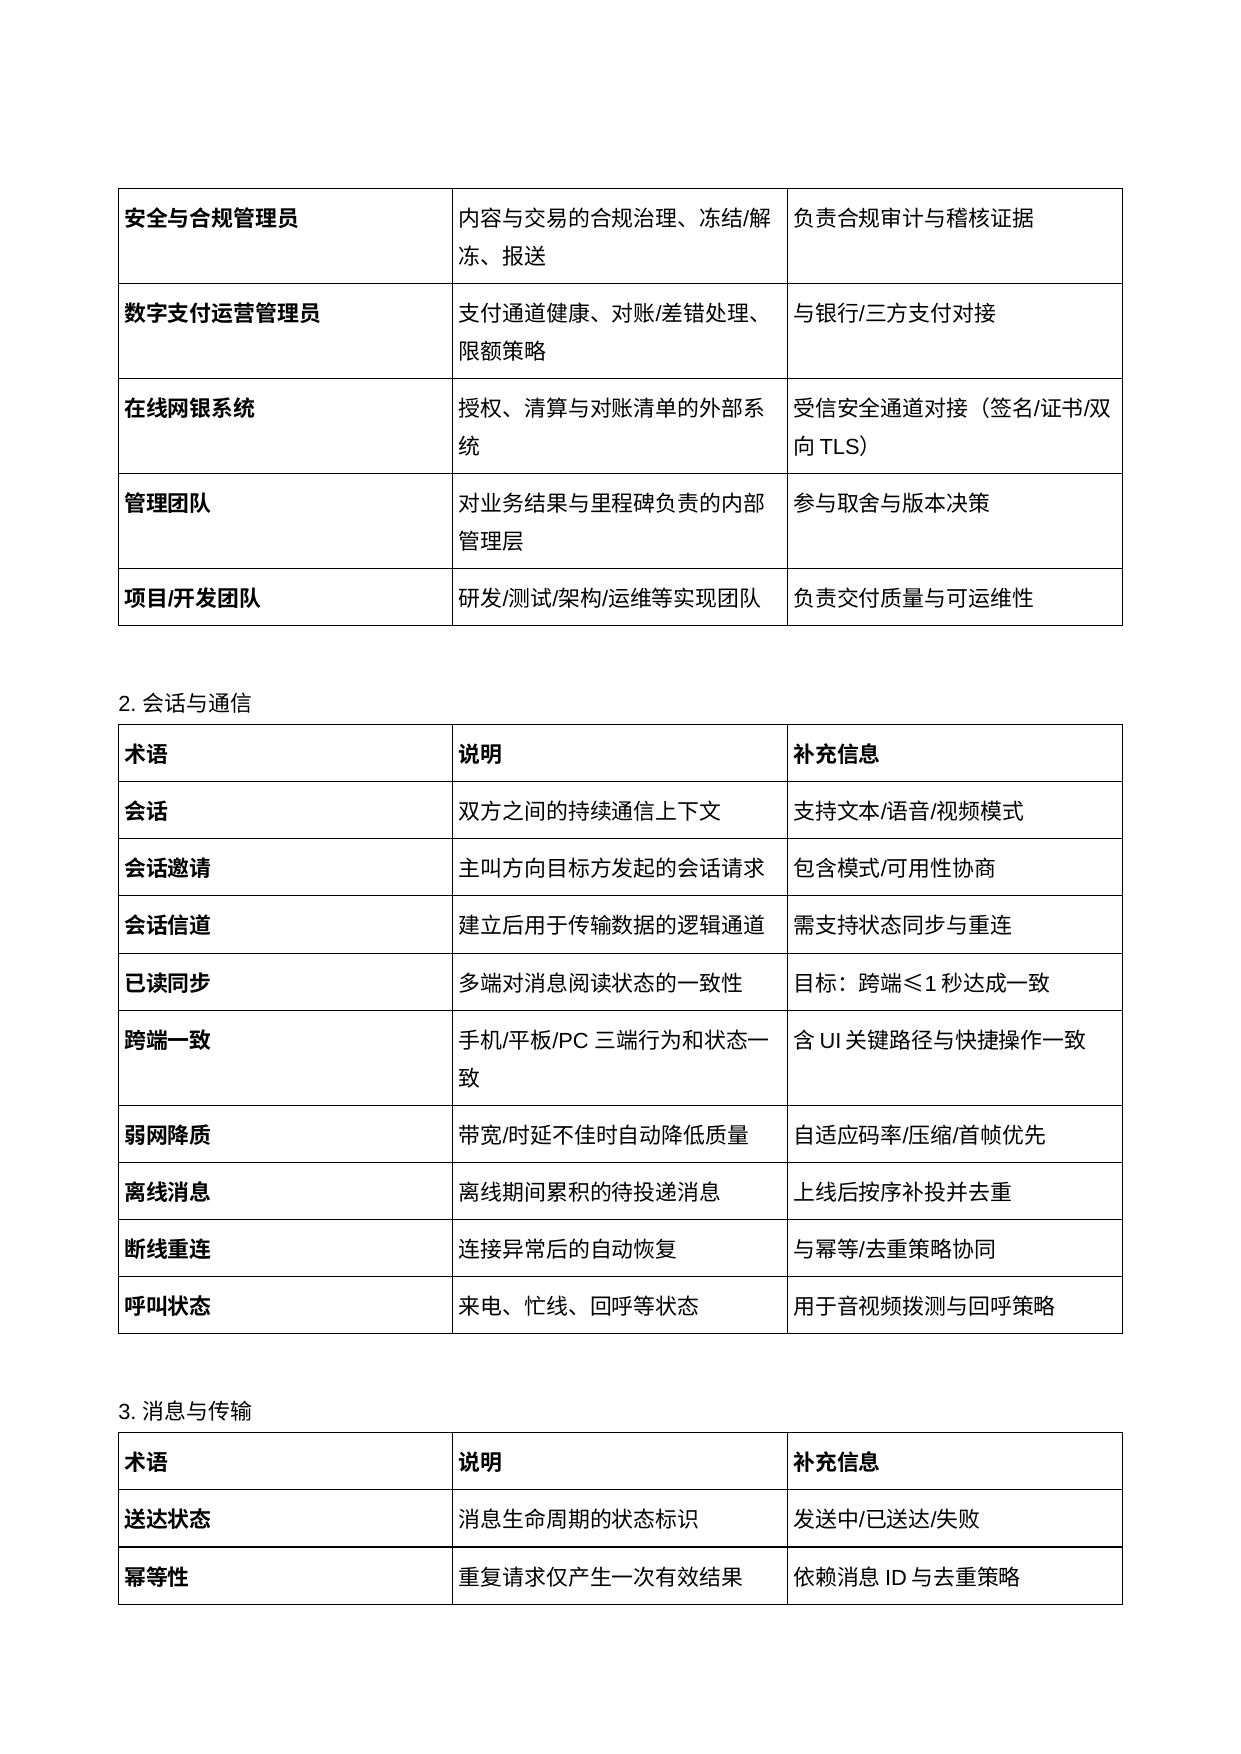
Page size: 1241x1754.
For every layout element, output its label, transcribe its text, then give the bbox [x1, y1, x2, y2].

table_cell 上线后按序补投并去重 [788, 1163, 1122, 1219]
subtitle 消息与传输 [118, 1394, 1122, 1426]
table_cell 重复请求仅产生一次有效结果 [453, 1548, 787, 1603]
table_cell 呼叫状态 [119, 1277, 452, 1333]
table_cell 授权、清算与对账清单的外部系统 [453, 379, 787, 473]
table_cell 数字支付运营管理员 [119, 284, 452, 378]
table_cell 送达状态 [119, 1490, 452, 1546]
table_header 补充信息 [788, 725, 1122, 781]
table_cell 来电、忙线、回呼等状态 [453, 1277, 787, 1333]
table_cell 支付通道健康、对账/差错处理、限额策略 [453, 284, 787, 378]
table_cell 依赖消息ID与去重策略 [788, 1548, 1122, 1603]
table_cell 负责合规审计与稽核证据 [788, 189, 1122, 283]
table_header 术语 [119, 725, 452, 781]
table_cell 断线重连 [119, 1220, 452, 1276]
table_cell 受信安全通道对接（签名/证书/双向TLS） [788, 379, 1122, 473]
table_cell 手机/平板/PC 三端行为和状态一致 [453, 1011, 787, 1104]
table_cell 离线期间累积的待投递消息 [453, 1163, 787, 1219]
table_cell 与银行/三方支付对接 [788, 284, 1122, 378]
table_cell 在线网银系统 [119, 379, 452, 473]
table_cell 发送中/已送达/失败 [788, 1490, 1122, 1546]
table_header 术语 [119, 1433, 452, 1489]
table_cell 负责交付质量与可运维性 [788, 569, 1122, 625]
table_cell 目标：跨端≤1秒达成一致 [788, 954, 1122, 1009]
table_header 说明 [453, 725, 787, 781]
table_cell 自适应码率/压缩/首帧优先 [788, 1106, 1122, 1162]
table_cell 带宽/时延不佳时自动降低质量 [453, 1106, 787, 1162]
table_cell 跨端一致 [119, 1011, 452, 1104]
table_cell 内容与交易的合规治理、冻结/解冻、报送 [453, 189, 787, 283]
table_cell 双方之间的持续通信上下文 [453, 782, 787, 838]
table_cell 会话邀请 [119, 839, 452, 895]
table_cell 建立后用于传输数据的逻辑通道 [453, 896, 787, 952]
table_cell 会话信道 [119, 896, 452, 952]
table_cell 与幂等/去重策略协同 [788, 1220, 1122, 1276]
table_cell 弱网降质 [119, 1106, 452, 1162]
table_cell 多端对消息阅读状态的一致性 [453, 954, 787, 1009]
table_cell 离线消息 [119, 1163, 452, 1219]
table_cell 含UI关键路径与快捷操作一致 [788, 1011, 1122, 1104]
subtitle 会话与通信 [118, 686, 1122, 718]
table_header 说明 [453, 1433, 787, 1489]
table_cell 参与取舍与版本决策 [788, 474, 1122, 568]
table_cell 包含模式/可用性协商 [788, 839, 1122, 895]
table_cell 研发/测试/架构/运维等实现团队 [453, 569, 787, 625]
table_cell 支持文本/语音/视频模式 [788, 782, 1122, 838]
table_cell 连接异常后的自动恢复 [453, 1220, 787, 1276]
table_cell 需支持状态同步与重连 [788, 896, 1122, 952]
table_cell 安全与合规管理员 [119, 189, 452, 283]
table_cell 用于音视频拨测与回呼策略 [788, 1277, 1122, 1333]
table_cell 已读同步 [119, 954, 452, 1009]
table_cell 幂等性 [119, 1548, 452, 1603]
table_cell 项目/开发团队 [119, 569, 452, 625]
table_cell 会话 [119, 782, 452, 838]
table_cell 主叫方向目标方发起的会话请求 [453, 839, 787, 895]
table_cell 对业务结果与里程碑负责的内部管理层 [453, 474, 787, 568]
table_header 补充信息 [788, 1433, 1122, 1489]
table_cell 消息生命周期的状态标识 [453, 1490, 787, 1546]
table_cell 管理团队 [119, 474, 452, 568]
